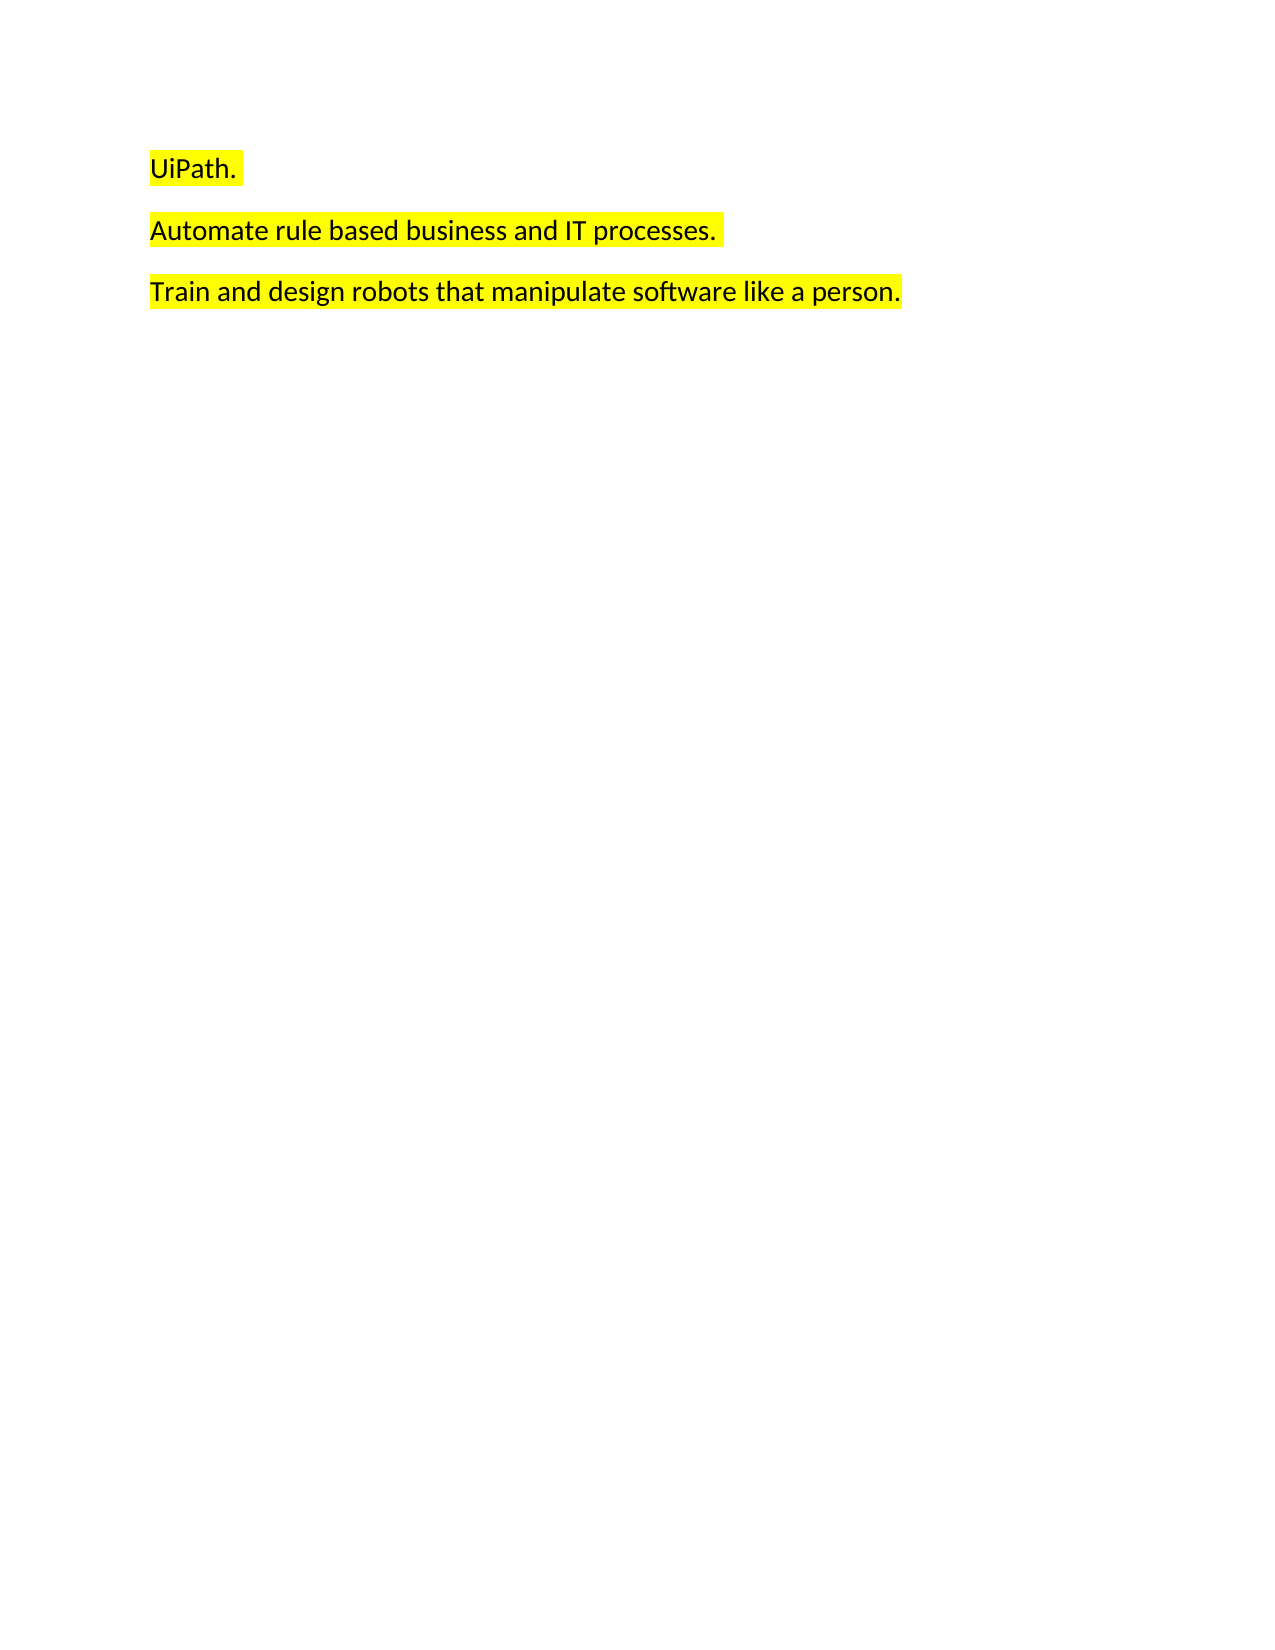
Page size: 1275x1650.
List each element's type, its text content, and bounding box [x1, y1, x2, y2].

text Train and design robots that manipulate software like a person. [150, 273, 1125, 309]
text UiPath. [150, 150, 1125, 186]
text Automate rule based business and IT processes. [150, 212, 1125, 247]
